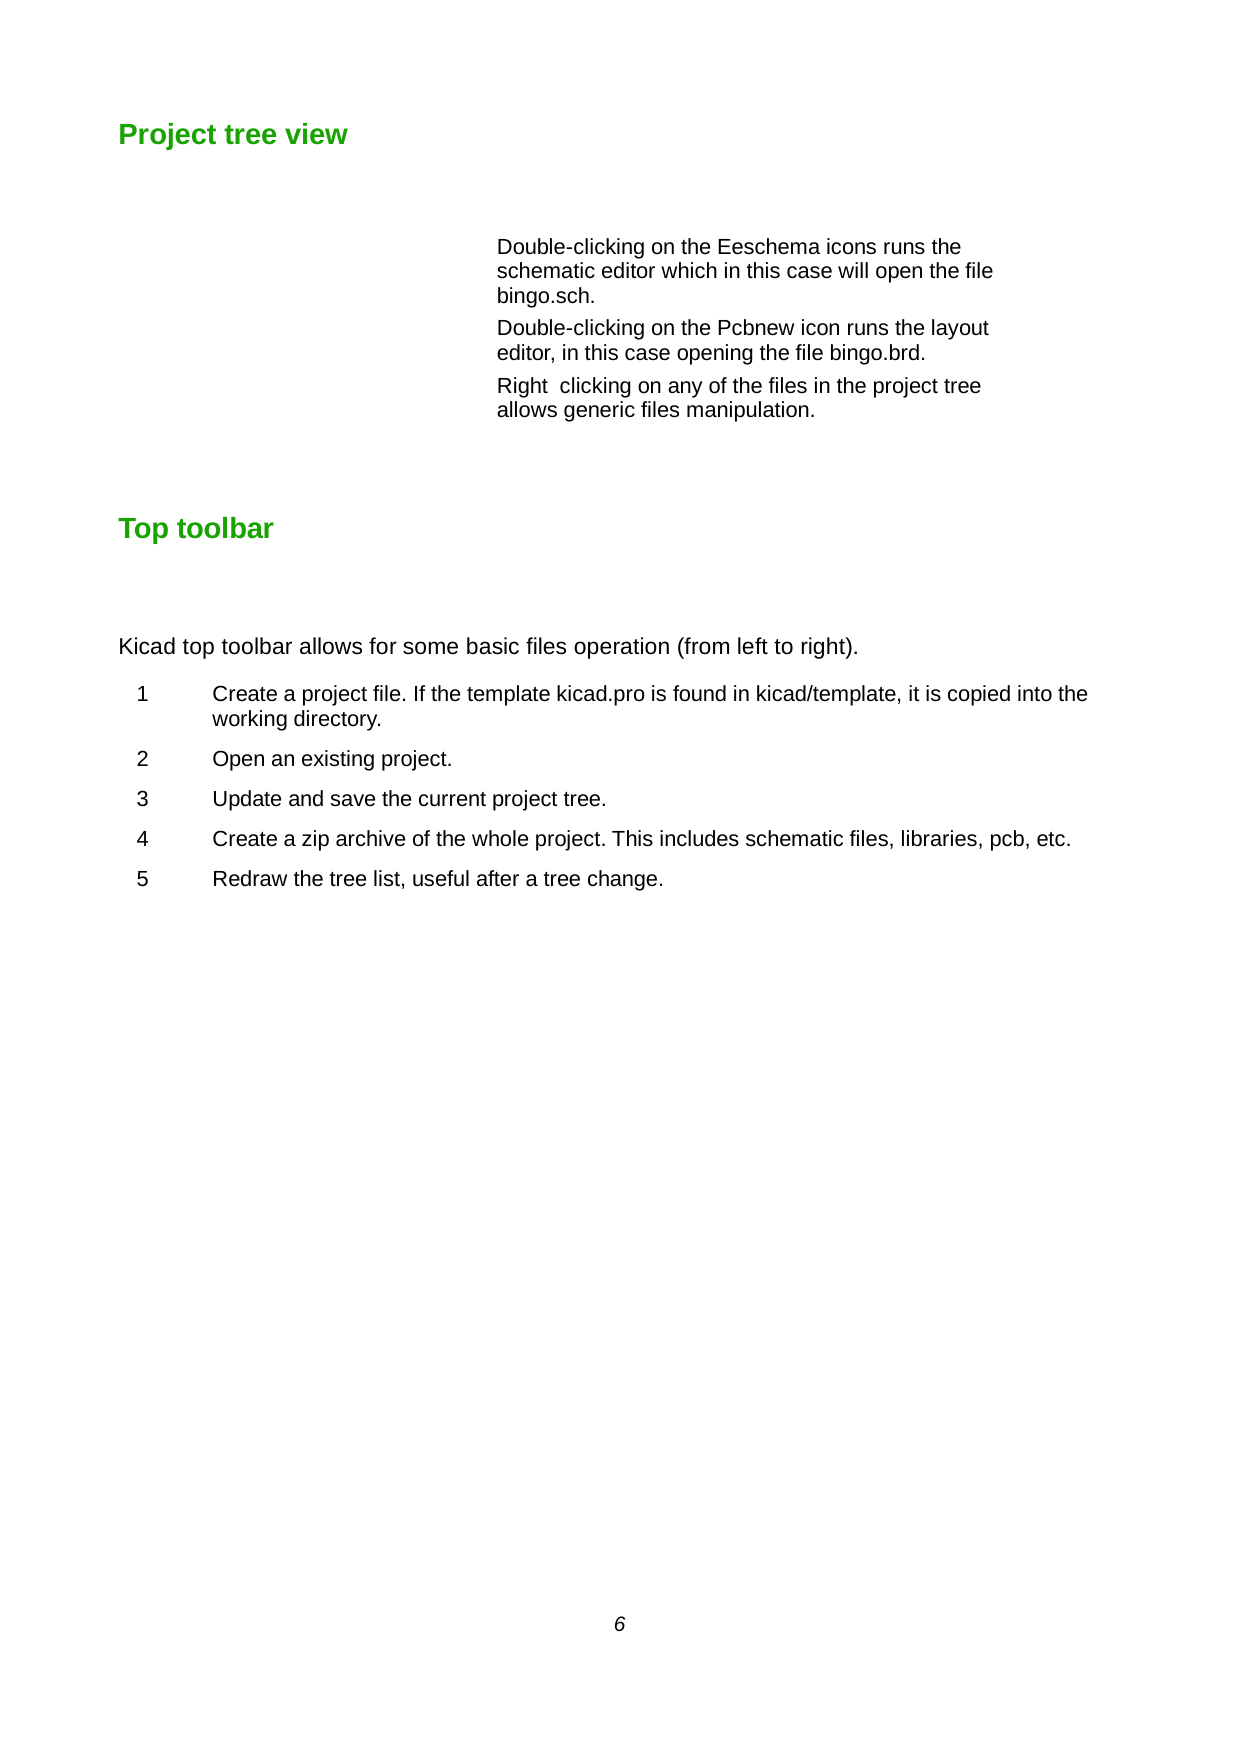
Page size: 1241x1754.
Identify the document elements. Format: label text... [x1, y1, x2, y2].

table_header Double-clicking on the Eeschema icons runs the schematic editor which in this case will open the file bingo.sch. Double-clicking on the Pcbnew icon runs the layout editor, in this case opening the file bingo.brd. Right clicking on any of the files in the project tree allows generic files manipulation. [479, 163, 1013, 489]
subtitle Top toolbar [118, 512, 1122, 544]
text Kicad top toolbar allows for some basic files operation (from left to right). [118, 633, 1122, 659]
table_cell Open an existing project. [194, 736, 1122, 776]
table_cell Update and save the current project tree. [194, 776, 1122, 816]
table_header 1 [118, 672, 194, 736]
table_header [118, 163, 478, 489]
table_cell 5 [118, 857, 194, 897]
table_cell Redraw the tree list, useful after a tree change. [194, 857, 1122, 897]
table_cell Create a zip archive of the whole project. This includes schematic files, libraries, pcb, etc. [194, 816, 1122, 857]
subtitle Project tree view [118, 118, 1122, 151]
table_cell 2 [118, 736, 194, 776]
table_header Create a project file. If the template kicad.pro is found in kicad/template, it is copied into the working directory. [194, 672, 1122, 736]
table_cell 3 [118, 776, 194, 816]
table_cell 4 [118, 816, 194, 857]
